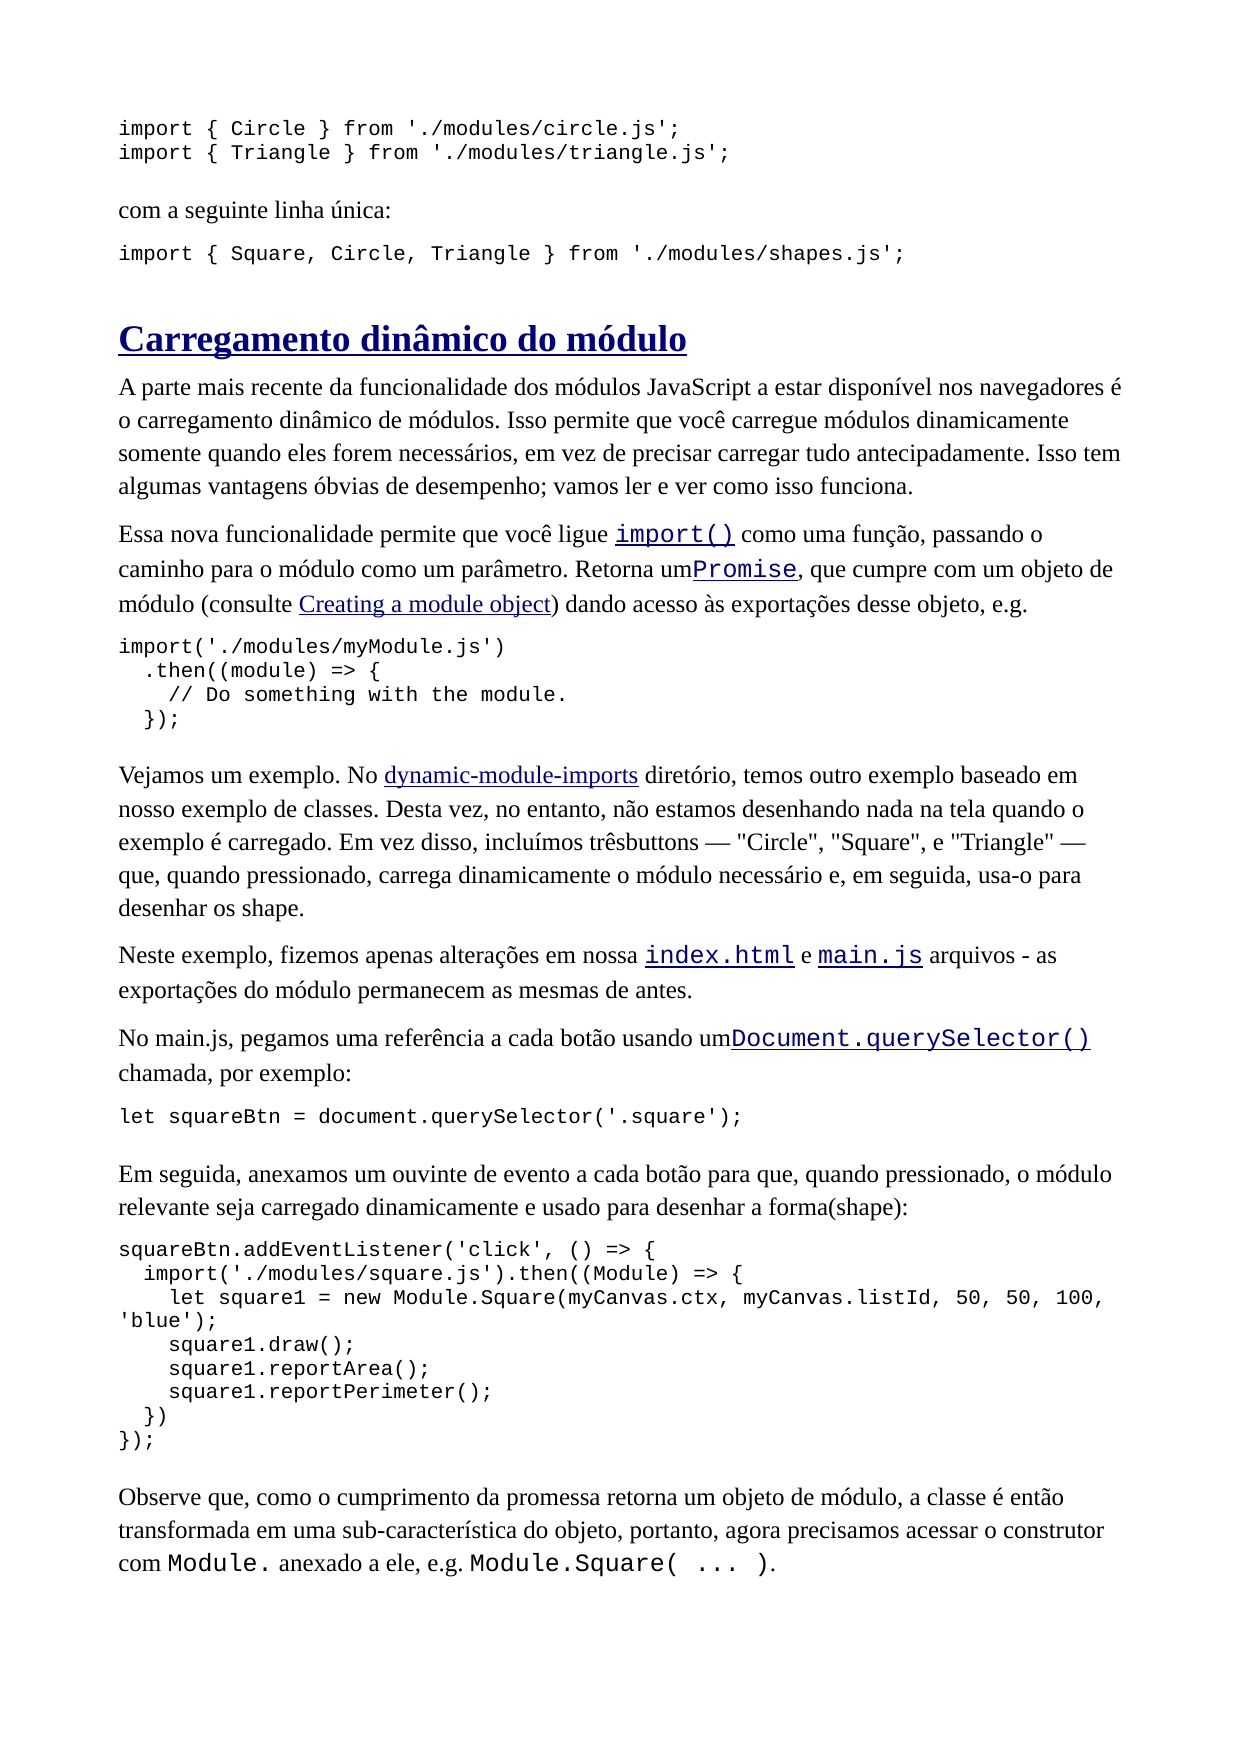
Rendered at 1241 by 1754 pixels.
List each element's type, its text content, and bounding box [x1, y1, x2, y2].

text Neste exemplo, fizemos apenas alterações em nossa index.html e main.js arquivos - as exportações do módulo permanecem as mesmas de antes. [118, 940, 1122, 1004]
text A parte mais recente da funcionalidade dos módulos JavaScript a estar disponível nos navegadores é o carregamento dinâmico de módulos. Isso permite que você carregue módulos dinamicamente somente quando eles forem necessários, em vez de precisar carregar tudo antecipadamente. Isso tem algumas vantagens óbvias de desempenho; vamos ler e ver como isso funciona. [118, 372, 1122, 500]
text square1.reportArea(); [118, 1358, 1122, 1381]
text // Do something with the module. [118, 684, 1122, 707]
text import { Circle } from './modules/circle.js'; [118, 118, 1122, 142]
text import('./modules/myModule.js') [118, 637, 1122, 660]
text .then((module) => { [118, 660, 1122, 684]
text com a seguinte linha única: [118, 195, 1122, 224]
text squareBtn.addEventListener('click', () => { [118, 1239, 1122, 1263]
text square1.draw(); [118, 1334, 1122, 1358]
subtitle Carregamento dinâmico do módulo [118, 316, 1122, 359]
text import { Square, Circle, Triangle } from './modules/shapes.js'; [118, 242, 1122, 266]
text Vejamos um exemplo. No dynamic-module-imports diretório, temos outro exemplo baseado em nosso exemplo de classes. Desta vez, no entanto, não estamos desenhando nada na tela quando o exemplo é carregado. Em vez disso, incluímos trêsbuttons — "Circle", "Square", e "Triangle" — que, quando pressionado, carrega dinamicamente o módulo necessário e, em seguida, usa-o para desenhar os shape. [118, 761, 1122, 921]
text let square1 = new Module.Square(myCanvas.ctx, myCanvas.listId, 50, 50, 100, 'blue'); [118, 1287, 1122, 1334]
text Essa nova funcionalidade permite que você ligue import() como uma função, passando o caminho para o módulo como um parâmetro. Retorna umPromise, que cumpre com um objeto de módulo (consulte Creating a module object) dando acesso às exportações desse objeto, e.g. [118, 519, 1122, 618]
text }); [118, 1429, 1122, 1452]
text Em seguida, anexamos um ouvinte de evento a cada botão para que, quando pressionado, o módulo relevante seja carregado dinamicamente e usado para desenhar a forma(shape): [118, 1159, 1122, 1221]
text }) [118, 1405, 1122, 1429]
text }); [118, 707, 1122, 731]
text square1.reportPerimeter(); [118, 1381, 1122, 1405]
text import { Triangle } from './modules/triangle.js'; [118, 142, 1122, 165]
text No main.js, pegamos uma referência a cada botão usando umDocument.querySelector() chamada, por exemplo: [118, 1023, 1122, 1087]
text import('./modules/square.js').then((Module) => { [118, 1263, 1122, 1287]
text Observe que, como o cumprimento da promessa retorna um objeto de módulo, a classe é então transformada em uma sub-característica do objeto, portanto, agora precisamos acessar o construtor com Module. anexado a ele, e.g. Module.Square( ... ). [118, 1482, 1122, 1579]
text let squareBtn = document.querySelector('.square'); [118, 1106, 1122, 1129]
